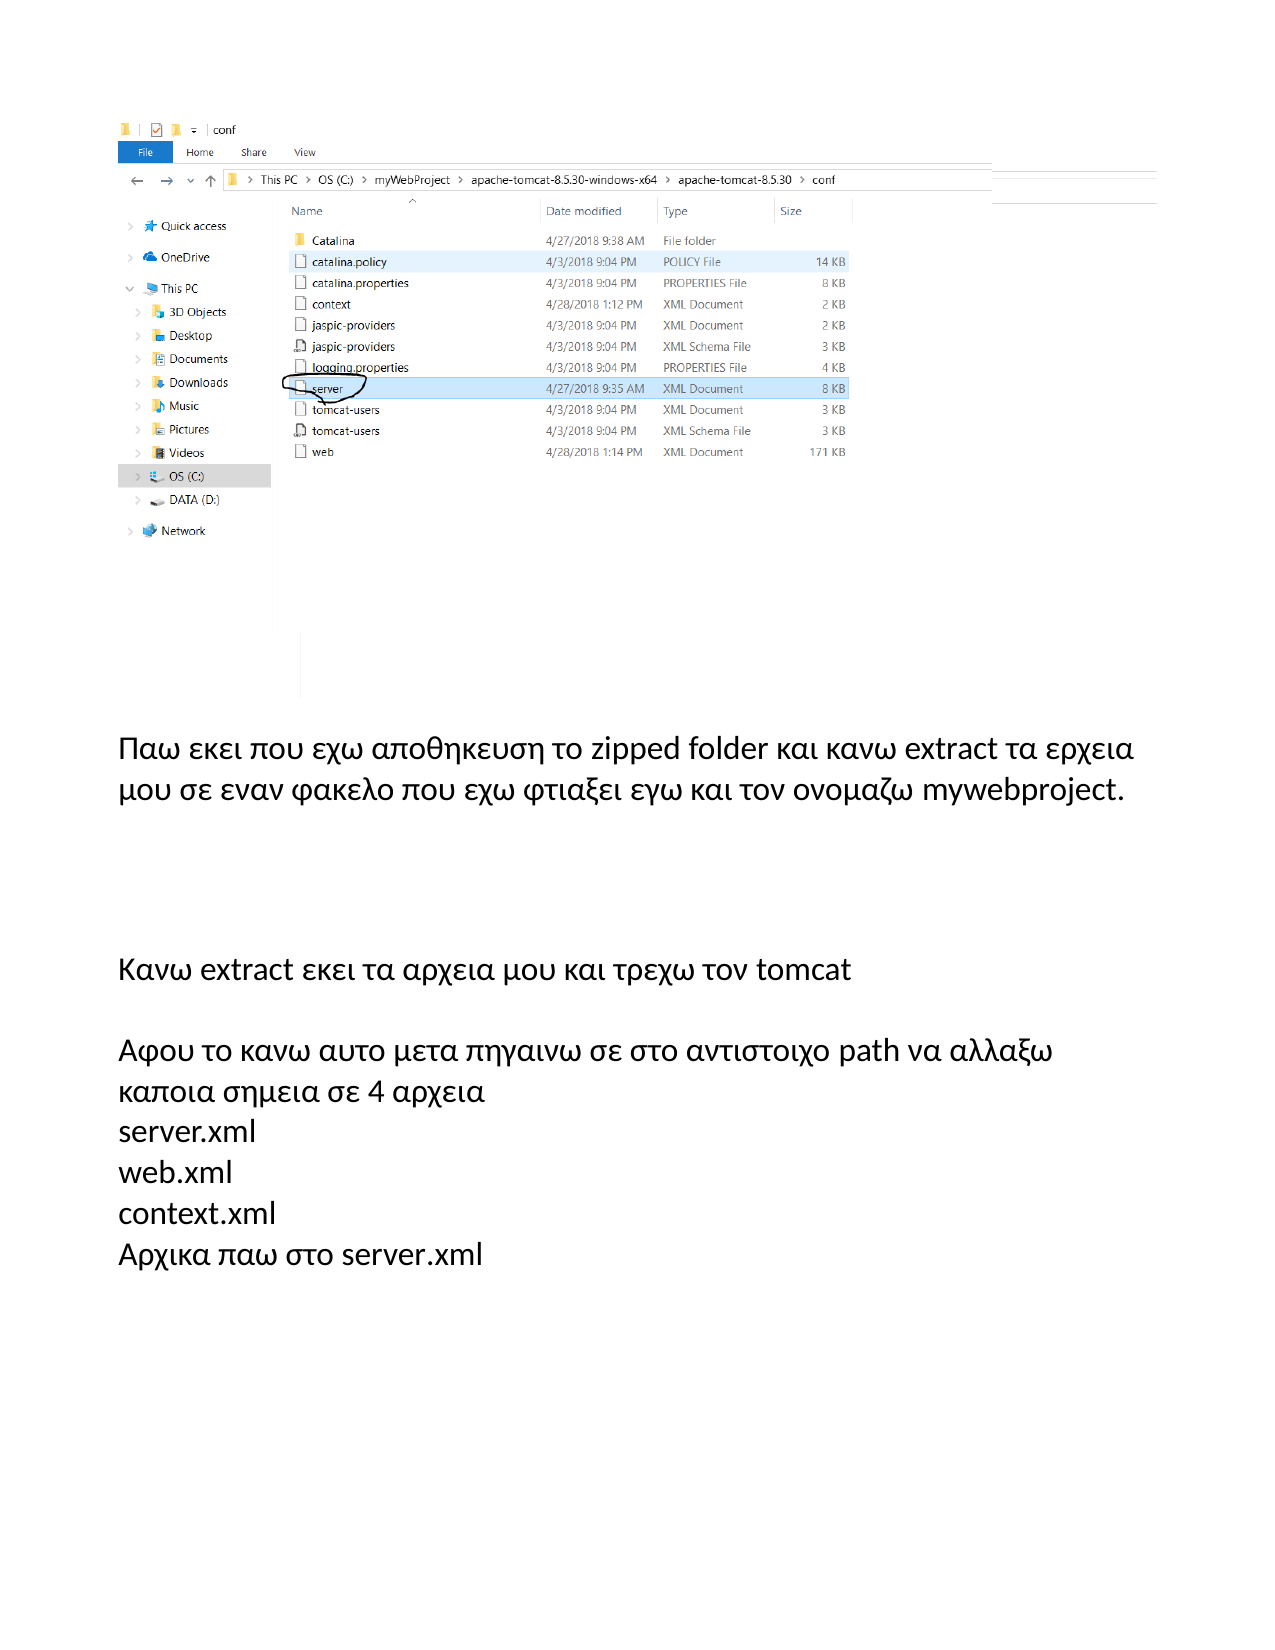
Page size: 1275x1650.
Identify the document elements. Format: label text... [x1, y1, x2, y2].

text Αρχικα παω στο server.xml [118, 1233, 1157, 1273]
text server.xml [118, 1110, 1157, 1151]
text Αφου το κανω αυτο μετα πηγαινω σε στο αντιστοιχο path να αλλαξω καποια σημεια σε 4 αρχεια [118, 1029, 1157, 1110]
text Κανω extract εκει τα αρχεια μου και τρεχω τον tomcat [118, 947, 1157, 988]
text context.xml [118, 1192, 1157, 1233]
text web.xml [118, 1151, 1157, 1192]
text Παω εκει που εχω αποθηκευση το zipped folder και κανω extract τα ερχεια μου σε εναν φακελο που εχω φτιαξει εγω και τον ονομαζω mywebproject. [118, 727, 1157, 808]
